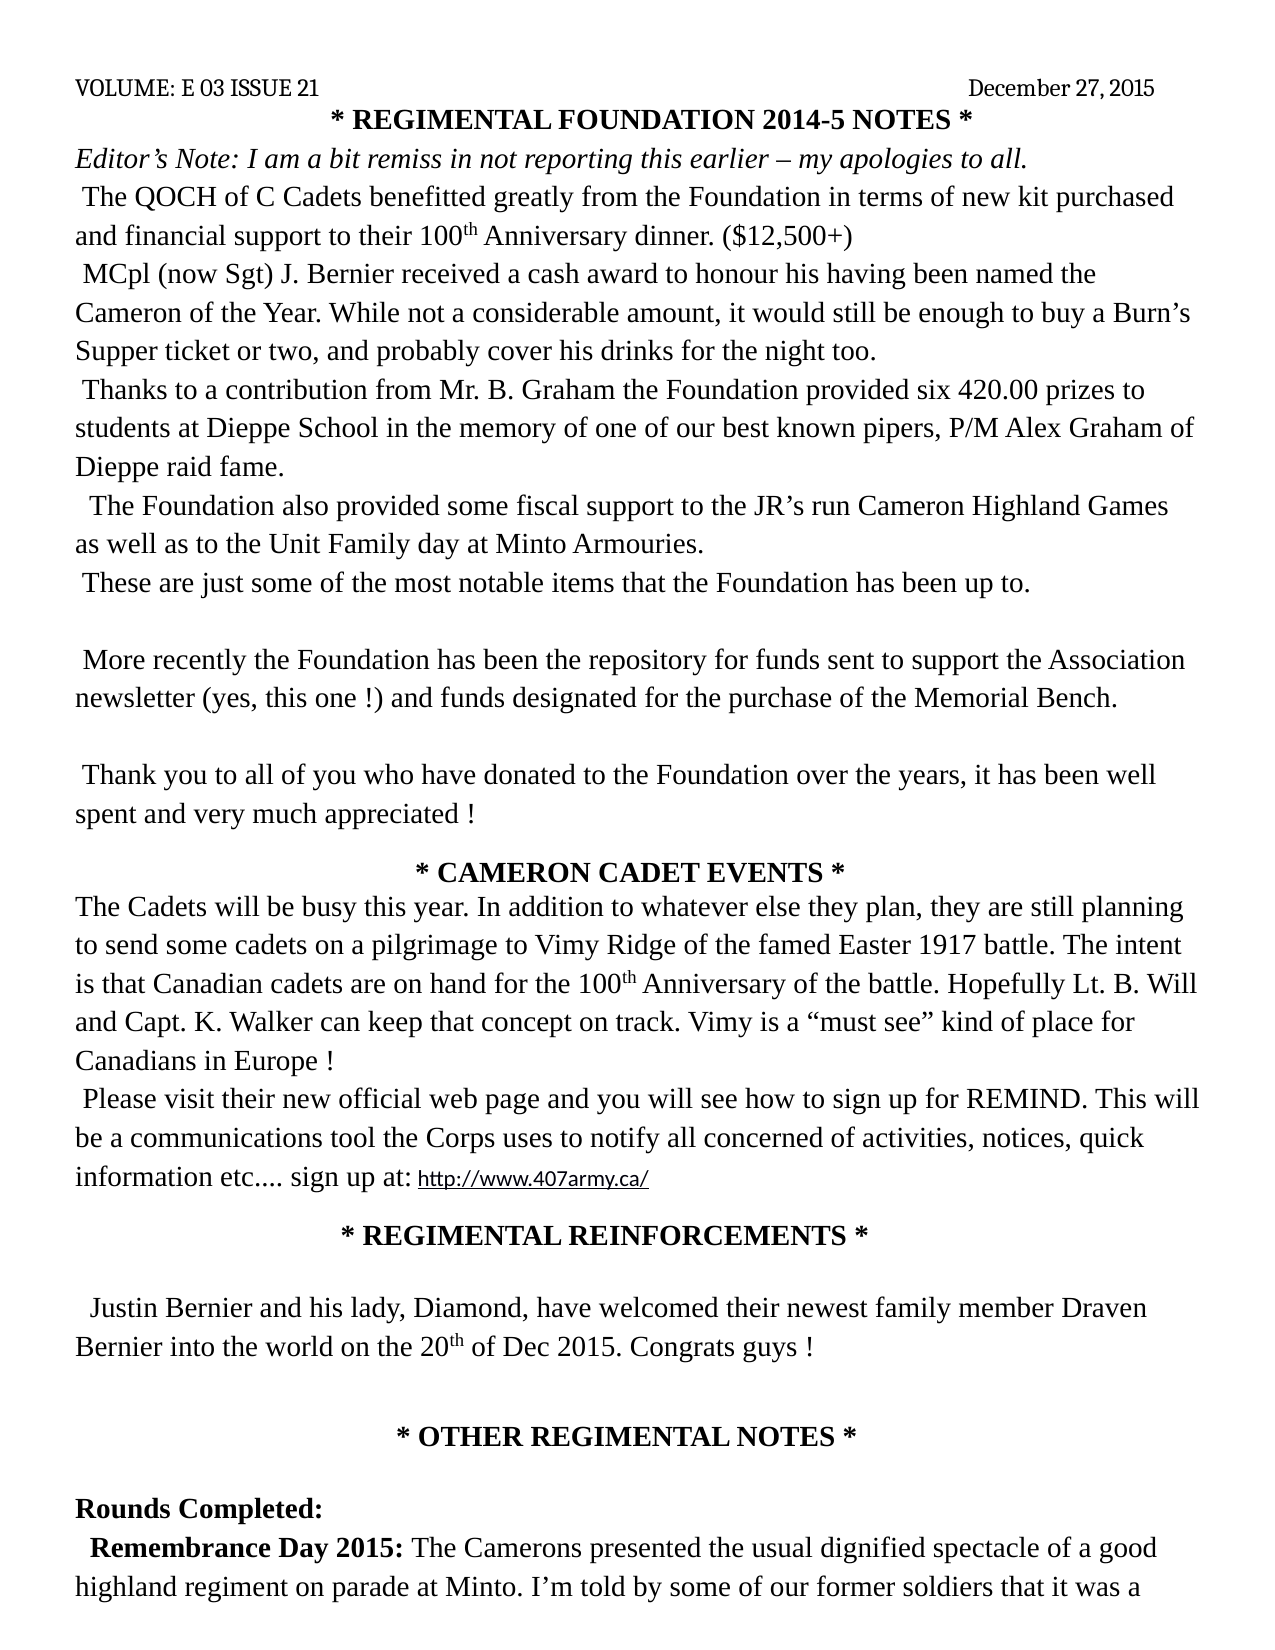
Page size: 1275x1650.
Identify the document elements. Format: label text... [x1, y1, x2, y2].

text * Regimental Reinforcements * [75, 1218, 1200, 1252]
text * OTHER Regimental NOTEs * [75, 1419, 1200, 1453]
text * Regimental Foundation 2014-5 Notes * Editor’s Note: I am a bit remiss in not reporting this earlier – my apologies to all. The QOCH of C Cadets benefitted greatly from the Foundation in terms of new kit purchased and financial support to their 100th Anniversary dinner. ($12,500+) MCpl (now Sgt) J. Bernier received a cash award to honour his having been named the Cameron of the Year. While not a considerable amount, it would still be enough to buy a Burn’s Supper ticket or two, and probably cover his drinks for the night too. Thanks to a contribution from Mr. B. Graham the Foundation provided six 420.00 prizes to students at Dieppe School in the memory of one of our best known pipers, P/M Alex Graham of Dieppe raid fame. The Foundation also provided some fiscal support to the JR’s run Cameron Highland Games as well as to the Unit Family day at Minto Armouries. These are just some of the most notable items that the Foundation has been up to. More recently the Foundation has been the repository for funds sent to support the Association newsletter (yes, this one !) and funds designated for the purchase of the Memorial Bench. Thank you to all of you who have donated to the Foundation over the years, it has been well spent and very much appreciated ! [75, 102, 1200, 829]
text The Cadets will be busy this year. In addition to whatever else they plan, they are still planning to send some cadets on a pilgrimage to Vimy Ridge of the famed Easter 1917 battle. The intent is that Canadian cadets are on hand for the 100th Anniversary of the battle. Hopefully Lt. B. Will and Capt. K. Walker can keep that concept on track. Vimy is a “must see” kind of place for Canadians in Europe ! Please visit their new official web page and you will see how to sign up for REMIND. This will be a communications tool the Corps uses to notify all concerned of activities, notices, quick information etc.... sign up at: http://www.407army.ca/ [75, 889, 1200, 1192]
text * Cameron Cadet Events * [75, 855, 1200, 889]
text Justin Bernier and his lady, Diamond, have welcomed their newest family member Draven Bernier into the world on the 20th of Dec 2015. Congrats guys ! [75, 1252, 1200, 1394]
text Rounds Completed: Remembrance Day 2015: The Camerons presented the usual dignified spectacle of a good highland regiment on parade at Minto. I’m told by some of our former soldiers that it was a [75, 1453, 1200, 1602]
